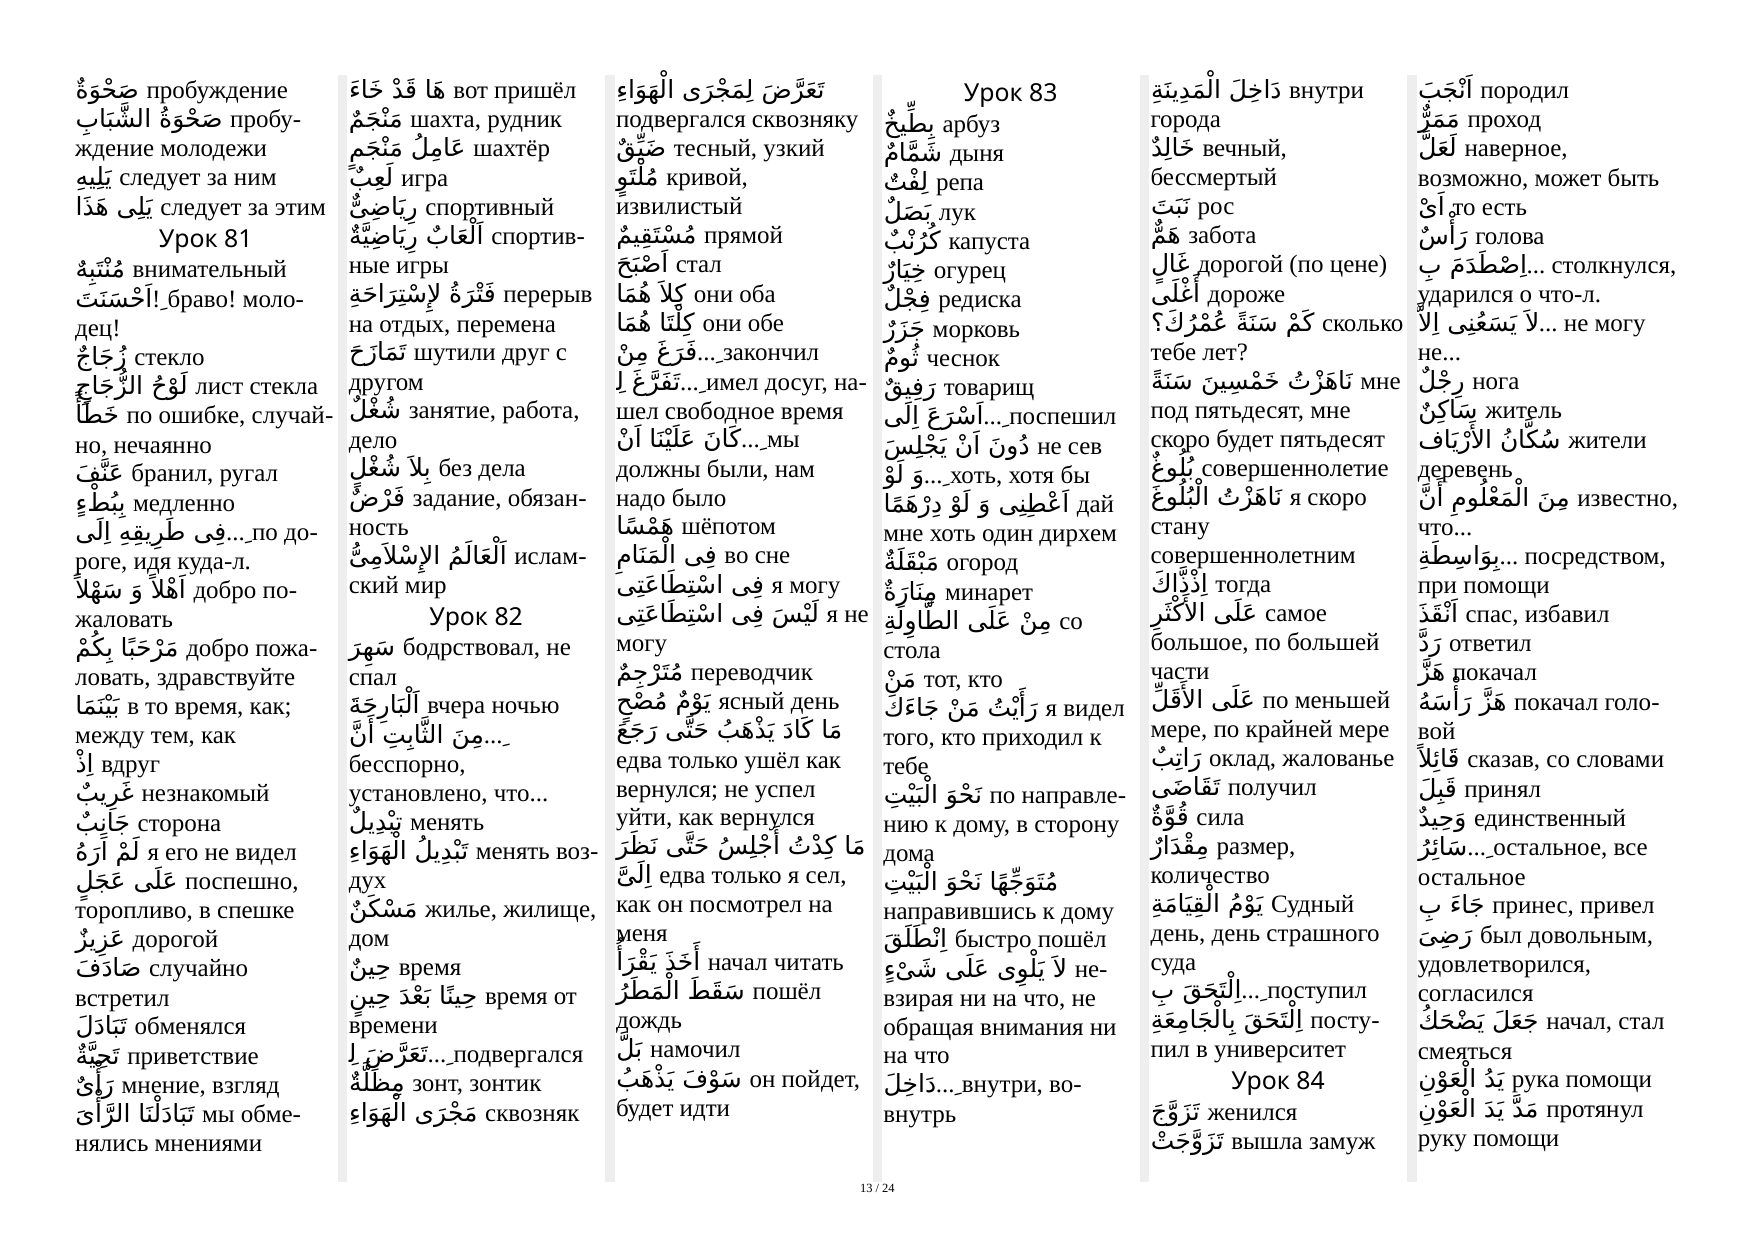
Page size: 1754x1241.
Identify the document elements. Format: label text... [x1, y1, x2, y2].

text أَقَامَ الْقَاعِدَ поднял сидя­щего‎ [1418, 627, 1679, 686]
text مُتَرْجِمٌ переводчик‎ [616, 75, 871, 104]
text هَمْسًا шёпотом‎ [348, 1006, 603, 1035]
text بَلَّ намочил‎ [616, 452, 871, 481]
text رَاتِبٌ оклад, жалованье‎ [1150, 75, 1405, 104]
text تَعَرَّضَ ل‍ِ...ِ подвергался‎ [348, 482, 603, 511]
text اِذْ вдруг‎ [75, 191, 336, 220]
text رِيَاضِىٌّ спортивный‎ [75, 716, 336, 746]
text عَامِلُ مَنْجَمٍ шахтёр‎ [75, 658, 336, 687]
text لَمْ تَعُدْ طِفْلاً ты уже не ребенок‎ [1418, 714, 1679, 772]
text شُغْلٌ занятие, работа, дело‎ [75, 920, 336, 978]
text اَعْطِنِى وَ لَوْ دِرْهَمًا дай мне хоть один дирхем‎ [616, 949, 871, 1007]
text كَمْ سَنَةً عُمْرُكَ؟ сколь­ко тебе лет?‎ [883, 742, 1138, 800]
text جَاءَ بِ принес, привел‎ [1418, 221, 1679, 250]
text مِنَ الْمَعْلُومِ أَنَّ из­вестно, что...‎ [1150, 890, 1405, 948]
text مُسْتَقِيمٌ прямой‎ [348, 715, 603, 744]
text يَوْمُ الْقِيَامَةِ Судный день, день страшного суда‎ [1150, 221, 1405, 308]
text تَحِيَّةٌ приветствие‎ [75, 483, 336, 512]
text هَزَّ покачал‎ [1150, 1064, 1405, 1094]
text مَبْقَلَةٌ огород‎ [616, 1007, 871, 1036]
text عَلَى الأَكْثَرِ самое большое, по большей части‎ [883, 1032, 1138, 1119]
text رَضِىَ был довольным, удовлетворился, согласился‎ [1418, 250, 1679, 337]
text مِنَ الثَّابِتِ أَنَّ...ِ бесспорно, установлено, что...‎ [348, 162, 603, 249]
text بِطِّيخٌ арбуз‎ [616, 568, 871, 597]
text اِنْطَلَقَ быстро пошёл‎ [883, 306, 1138, 336]
text هَا قَدْ خَاءَ вот пришёл‎ [75, 599, 336, 628]
text بُلُوغٌ совершеннолетие‎ [883, 887, 1138, 916]
text لاَ يَسَعُنِى اِلاَّ... не могу не...‎ [1150, 715, 1405, 773]
text بِوَاسِطَةِ... посредством, при помощи‎ [1150, 948, 1405, 1006]
text رَأْسٌ голова‎ [1150, 628, 1405, 657]
text حِينًا بَعْدَ حِينٍ время от времени‎ [348, 424, 603, 482]
text تَفَرَّغَ ل‍ِ...ِ имел досуг, на­шел свободное время‎ [348, 861, 603, 919]
text هَزَّ رَأْسَهُ покачал голо­вой‎ [1150, 1094, 1405, 1152]
text اِشْتَغَلَ سَفَاسِفِ الأُمُورِ занимался пустяками‎ [1418, 888, 1679, 946]
text يَنْبَغِى اَنْ لاَّ... не следуе­т, не должен‎ [1418, 1004, 1679, 1062]
text مُلْتَوٍ кривой, извилистый‎ [348, 657, 603, 715]
text ثُومٌ чеснок‎ [616, 802, 871, 832]
text اَىْ то есть ‎ [1150, 599, 1405, 628]
text لاَ يَلْوِى عَلَى شَىْءٍ не­взирая ни на что, не обращая внимания ни на что‎ [883, 336, 1138, 451]
text وَقَعَ عَلَى لأَرْضِ упал наземь‎ [1418, 482, 1679, 540]
text شَمَّامٌ дыня‎ [616, 597, 871, 627]
text مَنْ тот, кто‎ [616, 1123, 871, 1153]
text خِيَارٌ огурец‎ [616, 714, 871, 744]
text عَلَى الأَقَلِّ по меньшей мере, по крайней мере‎ [883, 1119, 1138, 1177]
text نَاهَزْتُ الْبُلُوغَ я скоро стану совершеннолетним‎ [883, 916, 1138, 1003]
text فِجْلٌ редиска‎ [616, 744, 871, 773]
text رَدَّ ответил‎ [1150, 1035, 1405, 1064]
text أَخَذَ يَقْرَأُ начал читать‎ [616, 365, 871, 394]
text اَلْعَابٌ رِيَاضِيَّةٌ спортив­ные игры‎ [75, 746, 336, 804]
text اَلْعَالَمُ الإِسْلاَمِىُّ ислам­ский мир‎ [75, 1065, 336, 1123]
text مَنْجَمٌ шахта, рудник‎ [75, 628, 336, 658]
text عَلَى عَجَلٍ поспешно, то­ропливо, в спешке‎ [75, 308, 336, 366]
text اِذْذَّاكَ тогда‎ [883, 1003, 1138, 1032]
text مَسْكَنٌ жилье, жилище, дом‎ [348, 336, 603, 394]
text مَجْرَى الْهَوَاءِ сквозняк‎ [348, 540, 603, 569]
text كِلاَ هُمَا они оба‎ [348, 773, 603, 802]
text تَمَازَحَ шутили друг с дру­гом‎ [75, 862, 336, 920]
text بَيْنَمَا в то время, как; меж­ду тем, как‎ [75, 133, 336, 191]
text سَائِرُ...ِ остальное, все остальное‎ [1418, 163, 1679, 221]
text ضَيِّقٌ тесный, узкий‎ [348, 627, 603, 657]
subtitle Урок 84‎ [1150, 395, 1405, 424]
text سَفَاسِفُ الأُمُورِ пустя­ки, глупости‎ [1418, 830, 1679, 888]
text كَانَ عَلَيْنَا اَنْ...ِ мы должны были, нам надо было‎ [348, 919, 603, 1006]
text مَا كَادَ يَذْهَبُ حَتَّى رَجَعَ едва только ушёл как вернулся; не успел уйти, как вернулся‎ [616, 133, 871, 249]
text مَدَّ يَدَ الْعَوْنِ протянул руку помощи‎ [1418, 424, 1679, 482]
text بَصَلٌ лук‎ [616, 656, 871, 685]
text تبْدِيلٌ менять‎ [348, 249, 603, 278]
text قُوَّةٌ сила‎ [1150, 133, 1405, 163]
text فِى الْمَنَامِ во сне‎ [348, 1035, 603, 1064]
text تَبَادَلْنَا الرَّأْىَ мы обме­нялись мнениями‎ [75, 541, 336, 599]
text نَبَتَ рос‎ [883, 625, 1138, 654]
text جَانِبٌ сторона‎ [75, 249, 336, 279]
text طَالِبُ عِلْمٍ искатель зна­ния, учения, студент‎ [1418, 946, 1679, 1004]
text مَمَرٌّ проход‎ [1150, 511, 1405, 541]
text مَرْحَبًا بِكُمْ добро пожа­ловать, здравствуйте‎ [75, 75, 336, 133]
text كُرُنْبٌ капуста‎ [616, 685, 871, 714]
text سَقَطَ الْمَطَرُ пошёл дождь‎ [616, 394, 871, 452]
text وَحِيدٌ единственный‎ [1418, 133, 1679, 163]
text حِينٌ время‎ [348, 394, 603, 424]
text رَأَيْتُ مَنْ جَاءَكَ я ви­дел того, кто приходил к тебе‎ [883, 75, 1138, 162]
text أَقَامَ поднял‎ [1418, 598, 1679, 627]
text فَرْضٌ задание, обязан­ность‎ [75, 1007, 336, 1065]
text تَزَوَّجَتْ вышла замуж‎ [1150, 453, 1405, 482]
text جَعَلَ يَضْحَكُ начал, стал смеяться‎ [1418, 337, 1679, 395]
subtitle Урок 85‎ [1418, 686, 1679, 714]
text تَزَوَّجَ женился‎ [1150, 424, 1405, 453]
text خَيْرٌ добро, благо, хоро­шее‎ [1418, 1062, 1679, 1120]
text رِجْلٌ нога‎ [1150, 773, 1405, 803]
text تَبْدِيلُ الْهَوَاءِ менять воз­дух‎ [348, 278, 603, 336]
text اِلْتَحَقَ بِ...ِ поступил‎ [1150, 308, 1405, 337]
text مِقْدَارٌ размер, количество‎ [1150, 163, 1405, 221]
text رَأْىٌ мнение, взгляд‎ [75, 512, 336, 541]
text دَاخِلَ الْمَدِينَةِ внутри города‎ [883, 509, 1138, 567]
text مَا كِدْتُ أَجْلِسُ حَتَّى نَظَرَ اِلَىَّ едва только я сел, как он посмотрел на меня‎ [616, 249, 871, 365]
text مِنْ عَلَى الطَّاوِلَةِ со стола‎ [616, 1065, 871, 1123]
subtitle Урок 83‎ [616, 539, 871, 568]
text مِظَلَّةٌ зонт, зонтик‎ [348, 511, 603, 540]
text اَنْجَبَ породил‎ [1150, 482, 1405, 511]
text قِيَامُ اللَّيْلِ вставать но­чью‎ [1418, 1120, 1679, 1178]
text صَادَفَ случайно встретил‎ [75, 395, 336, 453]
text يَوْمٌ مُصْحٍ ясный день‎ [616, 104, 871, 133]
text اَللَّهُ تَعَالَى Всевышний Бог‎ [1418, 540, 1679, 598]
text دُونَ اَنْ يَجْلِسَ не сев‎ [616, 890, 871, 919]
text يَدُ الْعَوْنِ рука помощи‎ [1418, 395, 1679, 424]
text تَبَادَلَ обменялся‎ [75, 453, 336, 483]
text أَغْلَى дороже‎ [883, 713, 1138, 742]
text مُتَوَجِّهًا نَحْوَ الْبَيْتِ направившись к дому‎ [883, 248, 1138, 306]
text غَالٍ дорогой (по цене)‎ [883, 684, 1138, 713]
text سُكَّانُ الأَرْيَاف жители деревень‎ [1150, 832, 1405, 890]
text بِلاَ شُغْلٍ без дела‎ [75, 978, 336, 1007]
text اَلْبَارِحَةَ вчера ночью‎ [348, 133, 603, 162]
text جَزَرٌ морковь‎ [616, 773, 871, 802]
text فَرَغَ مِنْ...ِ закончил‎ [348, 832, 603, 861]
text فَتْرَةُ لإِسْتِرَاحَةِ пере­рыв на отдых, перемена‎ [75, 804, 336, 862]
text عَزِيزٌ дорогой‎ [75, 366, 336, 395]
text سَاكِنٌ житель‎ [1150, 803, 1405, 832]
text مِنَارَةٌ минарет‎ [616, 1036, 871, 1065]
text لَيْسَ فِى اسْتِطَاعَتِى я не могу‎ [348, 1094, 603, 1152]
text قَبِلَ принял‎ [1418, 104, 1679, 133]
text هَمٌّ забота‎ [883, 654, 1138, 684]
text لاَ يَلِيقُ بِ... не подоба­ет, не прилично, не к лицу‎ [1418, 772, 1679, 830]
text سَهِرَ бодрствовал, не спал‎ [348, 75, 603, 133]
text تَعَرَّضَ لِمَجْرَى الْهَوَاءِ подвергался сквозняку‎ [348, 569, 603, 627]
text اَصْبَحَ стал‎ [348, 744, 603, 773]
text اَسْرَعَ اِلَى...ِ поспешил‎ [616, 861, 871, 890]
text نَحْوَ الْبَيْتِ по направле­нию к дому, в сторону дома‎ [883, 162, 1138, 248]
text لَعَلَّ наверное, возможно, может быть‎ [1150, 541, 1405, 599]
text لَعِبٌ игра‎ [75, 687, 336, 716]
text قَائِلاً сказав, со словами‎ [1418, 75, 1679, 104]
text لِفْتٌ репа‎ [616, 627, 871, 656]
text دَاخِلَ...ِ внутри, во­внутрь‎ [883, 451, 1138, 509]
text نَاهَزْتُ خَمْسِينَ سَنَةً мне под пятьдесят, мне скоро будет пятьдесят‎ [883, 800, 1138, 887]
text تَقَاضَى получил‎ [1150, 104, 1405, 133]
text كِلْتَا هُمَا они обе‎ [348, 802, 603, 832]
text اَنْقَذَ спас, избавил‎ [1150, 1006, 1405, 1035]
text رَفِيقٌ товарищ‎ [616, 832, 871, 861]
text اِصْطَدَمَ بِ... столкнул­ся, ударился о что-л.‎ [1150, 657, 1405, 715]
text وَ لَوْ...ِ хоть, хотя бы‎ [616, 919, 871, 949]
subtitle Урок 82‎ [75, 1123, 336, 1152]
text غَرِيبٌ незнакомый‎ [75, 220, 336, 249]
text فِى اسْتِطَاعَتِى я могу‎ [348, 1064, 603, 1094]
text اِلْتَحَقَ بِالْجَامِعَةِ посту­пил в университет‎ [1150, 337, 1405, 395]
text سَوْفَ يَذْهَبُ он пой­дет, будет идти‎ [616, 481, 871, 539]
text خَالِدٌ вечный, бессмертый‎ [883, 567, 1138, 625]
text لَمْ اَرَهُ я его не видел‎ [75, 279, 336, 308]
